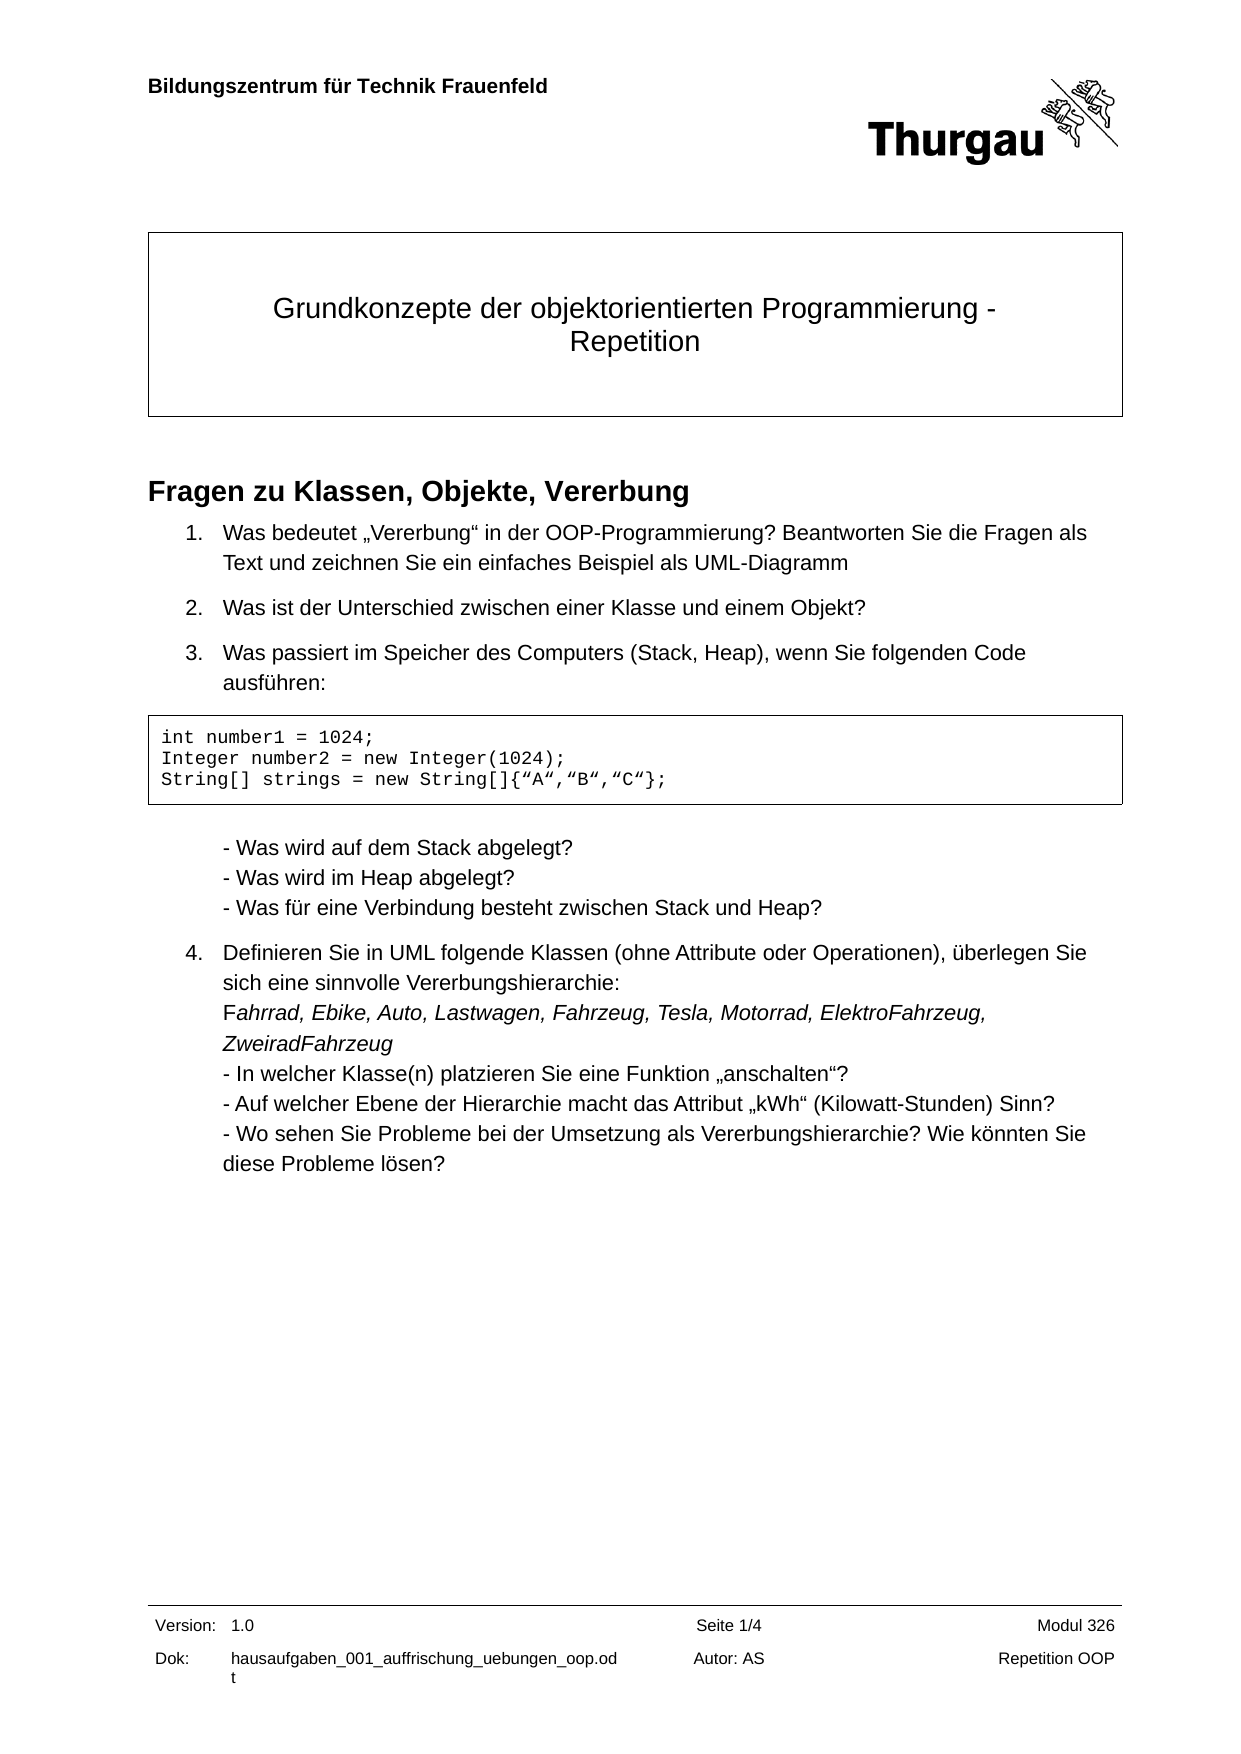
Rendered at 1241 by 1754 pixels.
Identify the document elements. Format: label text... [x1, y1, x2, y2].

list Was bedeutet „Vererbung“ in der OOP-Programmierung? Beantworten Sie die Fragen als Text und zeichnen Sie ein einfaches Beispiel als UML-Diagramm [185, 520, 1122, 575]
subtitle Grundkonzepte der objektorientierten Programmierung - Repetition [149, 233, 1122, 416]
list Definieren Sie in UML folgende Klassen (ohne Attribute oder Operationen), überlegen Sie sich eine sinnvolle Vererbungshierarchie: Fahrrad, Ebike, Auto, Lastwagen, Fahrzeug, Tesla, Motorrad, ElektroFahrzeug, ZweiradFahrzeug - In welcher Klasse(n) platzieren Sie eine Funktion „anschalten“? - Auf welcher Ebene der Hierarchie macht das Attribut „kWh“ (Kilowatt-Stunden) Sinn? - Wo sehen Sie Probleme bei der Umsetzung als Vererbungshierarchie? Wie könnten Sie diese Probleme lösen? [185, 940, 1122, 1177]
list Was passiert im Speicher des Computers (Stack, Heap), wenn Sie folgenden Code ausführen: [185, 640, 1122, 695]
list Was ist der Unterschied zwischen einer Klasse und einem Objekt? [185, 595, 1122, 620]
text int number1 = 1024; Integer number2 = new Integer(1024); String[] strings = new String[]{“A“,“B“,“C“}; [149, 716, 1122, 804]
subtitle Fragen zu Klassen, Objekte, Vererbung [148, 474, 1122, 507]
text - Was wird auf dem Stack abgelegt? - Was wird im Heap abgelegt? - Was für eine Verbindung besteht zwischen Stack und Heap? [223, 805, 1122, 920]
